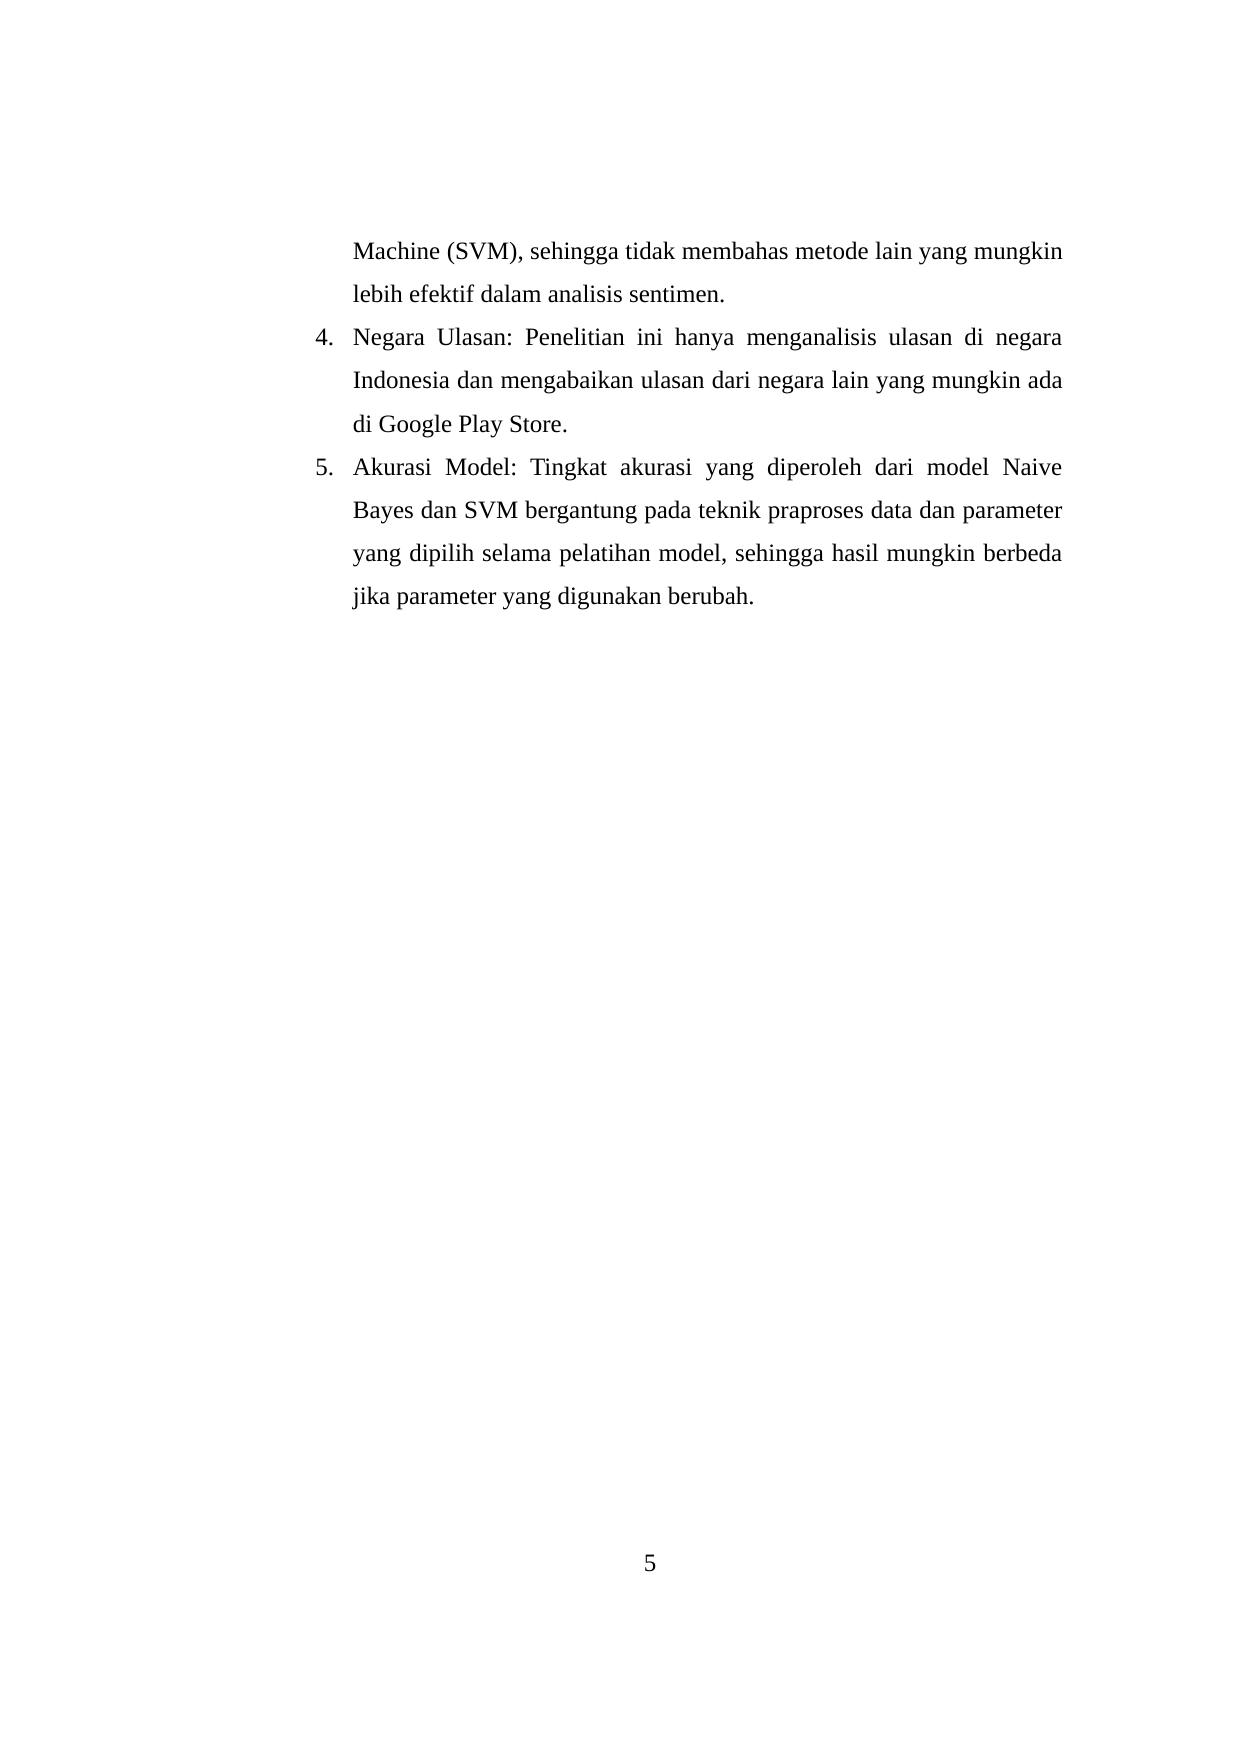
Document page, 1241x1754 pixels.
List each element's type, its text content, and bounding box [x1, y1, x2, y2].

list Machine (SVM), sehingga tidak membahas metode lain yang mungkin lebih efektif dalam analisis sentimen. [315, 236, 1063, 308]
list Akurasi Model: Tingkat akurasi yang diperoleh dari model Naive Bayes dan SVM bergantung pada teknik praproses data dan parameter yang dipilih selama pelatihan model, sehingga hasil mungkin berbeda jika parameter yang digunakan berubah. [315, 452, 1063, 610]
list Negara Ulasan: Penelitian ini hanya menganalisis ulasan di negara Indonesia dan mengabaikan ulasan dari negara lain yang mungkin ada di Google Play Store. [315, 322, 1063, 437]
